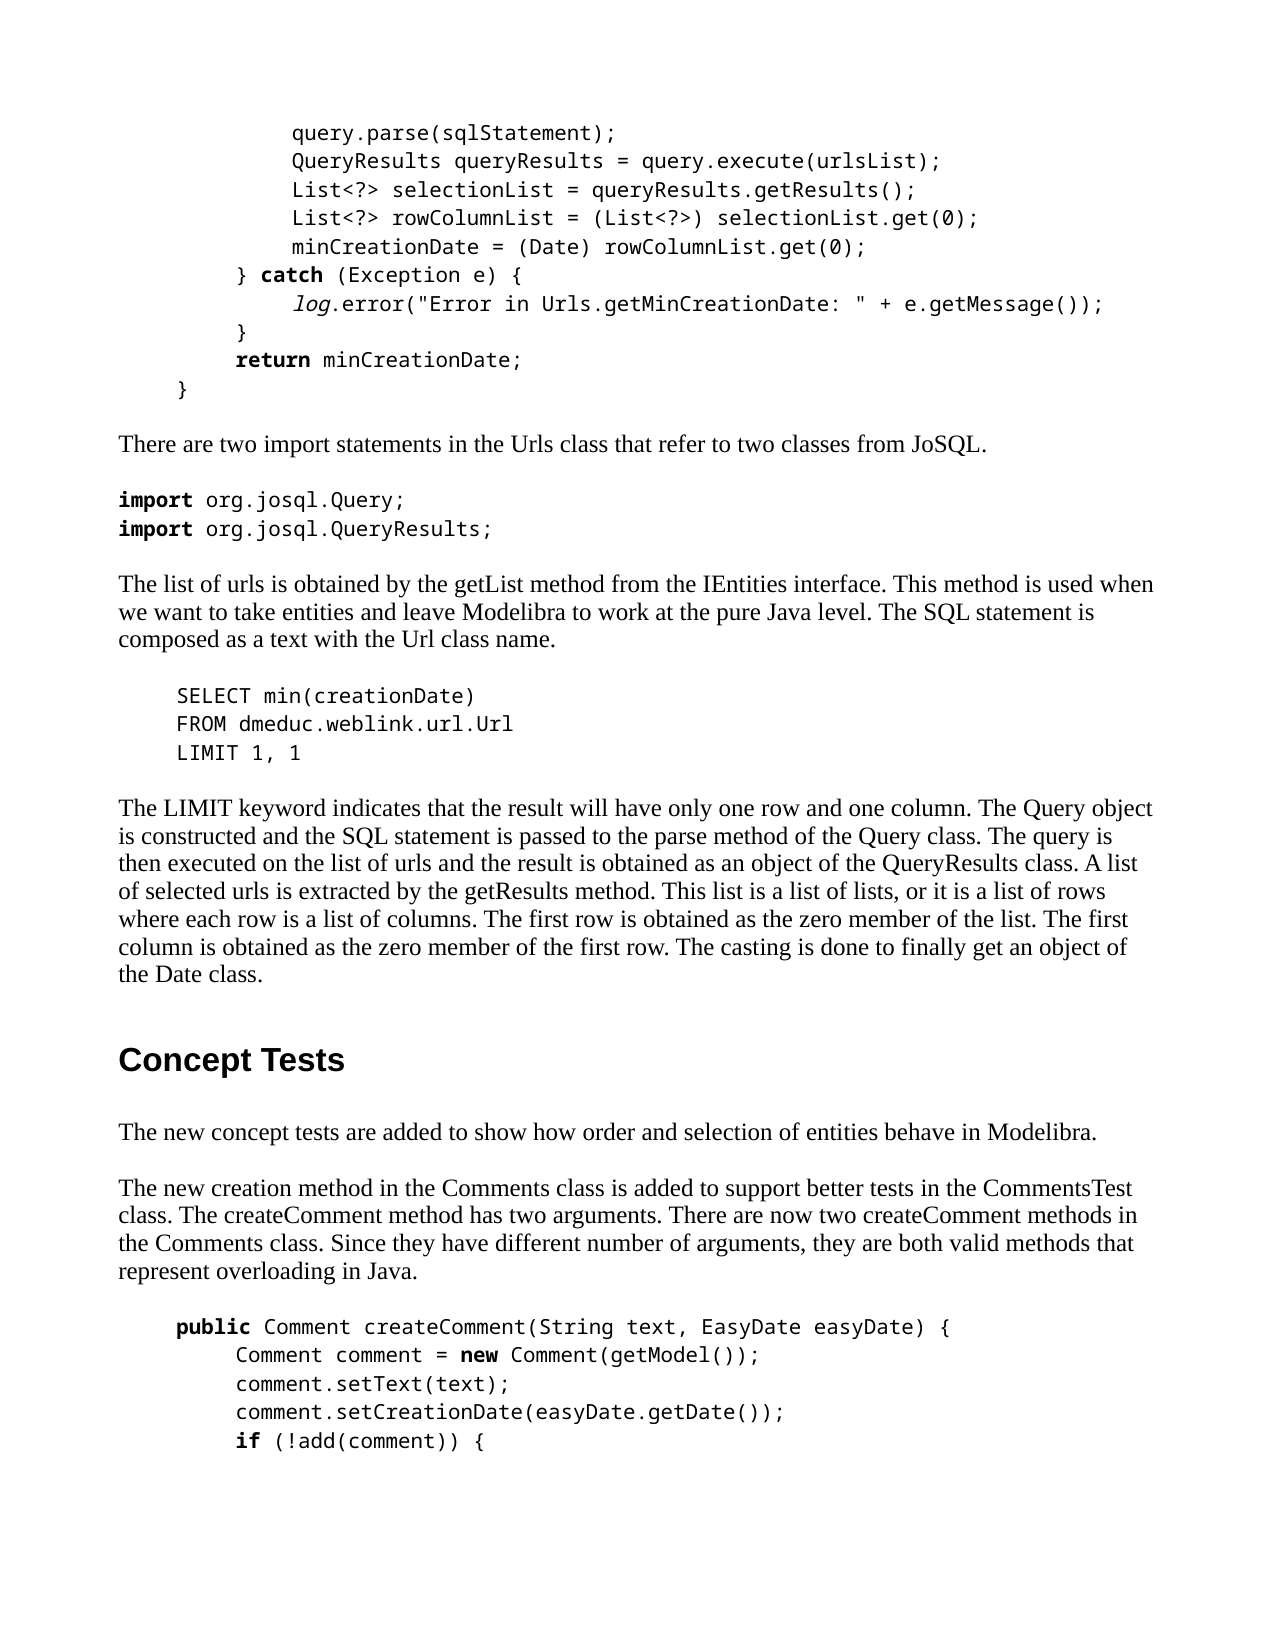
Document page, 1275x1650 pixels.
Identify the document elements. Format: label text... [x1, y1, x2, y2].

text The list of urls is obtained by the getList method from the IEntities interface. This method is used when we want to take entities and leave Modelibra to work at the pure Java level. The SQL statement is composed as a text with the Url class name. [118, 570, 1157, 653]
text } [118, 317, 1157, 346]
text FROM dmeduc.weblink.url.Url [118, 709, 1157, 738]
text } [118, 374, 1157, 402]
text List<?> selectionList = queryResults.getResults(); [118, 175, 1157, 203]
text comment.setCreationDate(easyDate.getDate()); [118, 1397, 1157, 1426]
text The new creation method in the Comments class is added to support better tests in the CommentsTest class. The createComment method has two arguments. There are now two createComment methods in the Comments class. Since they have different number of arguments, they are both valid methods that represent overloading in Java. [118, 1174, 1157, 1284]
text Comment comment = new Comment(getModel()); [118, 1341, 1157, 1369]
text if (!add(comment)) { [118, 1426, 1157, 1454]
text import org.josql.Query; [118, 486, 1157, 514]
text log.error("Error in Urls.getMinCreationDate: " + e.getMessage()); [118, 289, 1157, 317]
text import org.josql.QueryResults; [118, 514, 1157, 542]
text The new concept tests are added to show how order and selection of entities behave in Modelibra. [118, 1118, 1157, 1146]
subtitle Concept Tests [118, 1041, 1157, 1078]
text } catch (Exception e) { [118, 260, 1157, 289]
text query.parse(sqlStatement); [118, 118, 1157, 147]
text There are two import statements in the Urls class that refer to two classes from JoSQL. [118, 430, 1157, 458]
text return minCreationDate; [118, 346, 1157, 374]
text SELECT min(creationDate) [118, 681, 1157, 709]
text public Comment createComment(String text, EasyDate easyDate) { [118, 1312, 1157, 1341]
text The LIMIT keyword indicates that the result will have only one row and one column. The Query object is constructed and the SQL statement is passed to the parse method of the Query class. The query is then executed on the list of urls and the result is obtained as an object of the QueryResults class. A list of selected urls is extracted by the getResults method. This list is a list of lists, or it is a list of rows where each row is a list of columns. The first row is obtained as the zero member of the list. The first column is obtained as the zero member of the first row. The casting is done to finally get an object of the Date class. [118, 794, 1157, 988]
text comment.setText(text); [118, 1369, 1157, 1397]
text LIMIT 1, 1 [118, 738, 1157, 766]
text QueryResults queryResults = query.execute(urlsList); [118, 147, 1157, 175]
text minCreationDate = (Date) rowColumnList.get(0); [118, 232, 1157, 260]
text List<?> rowColumnList = (List<?>) selectionList.get(0); [118, 203, 1157, 232]
